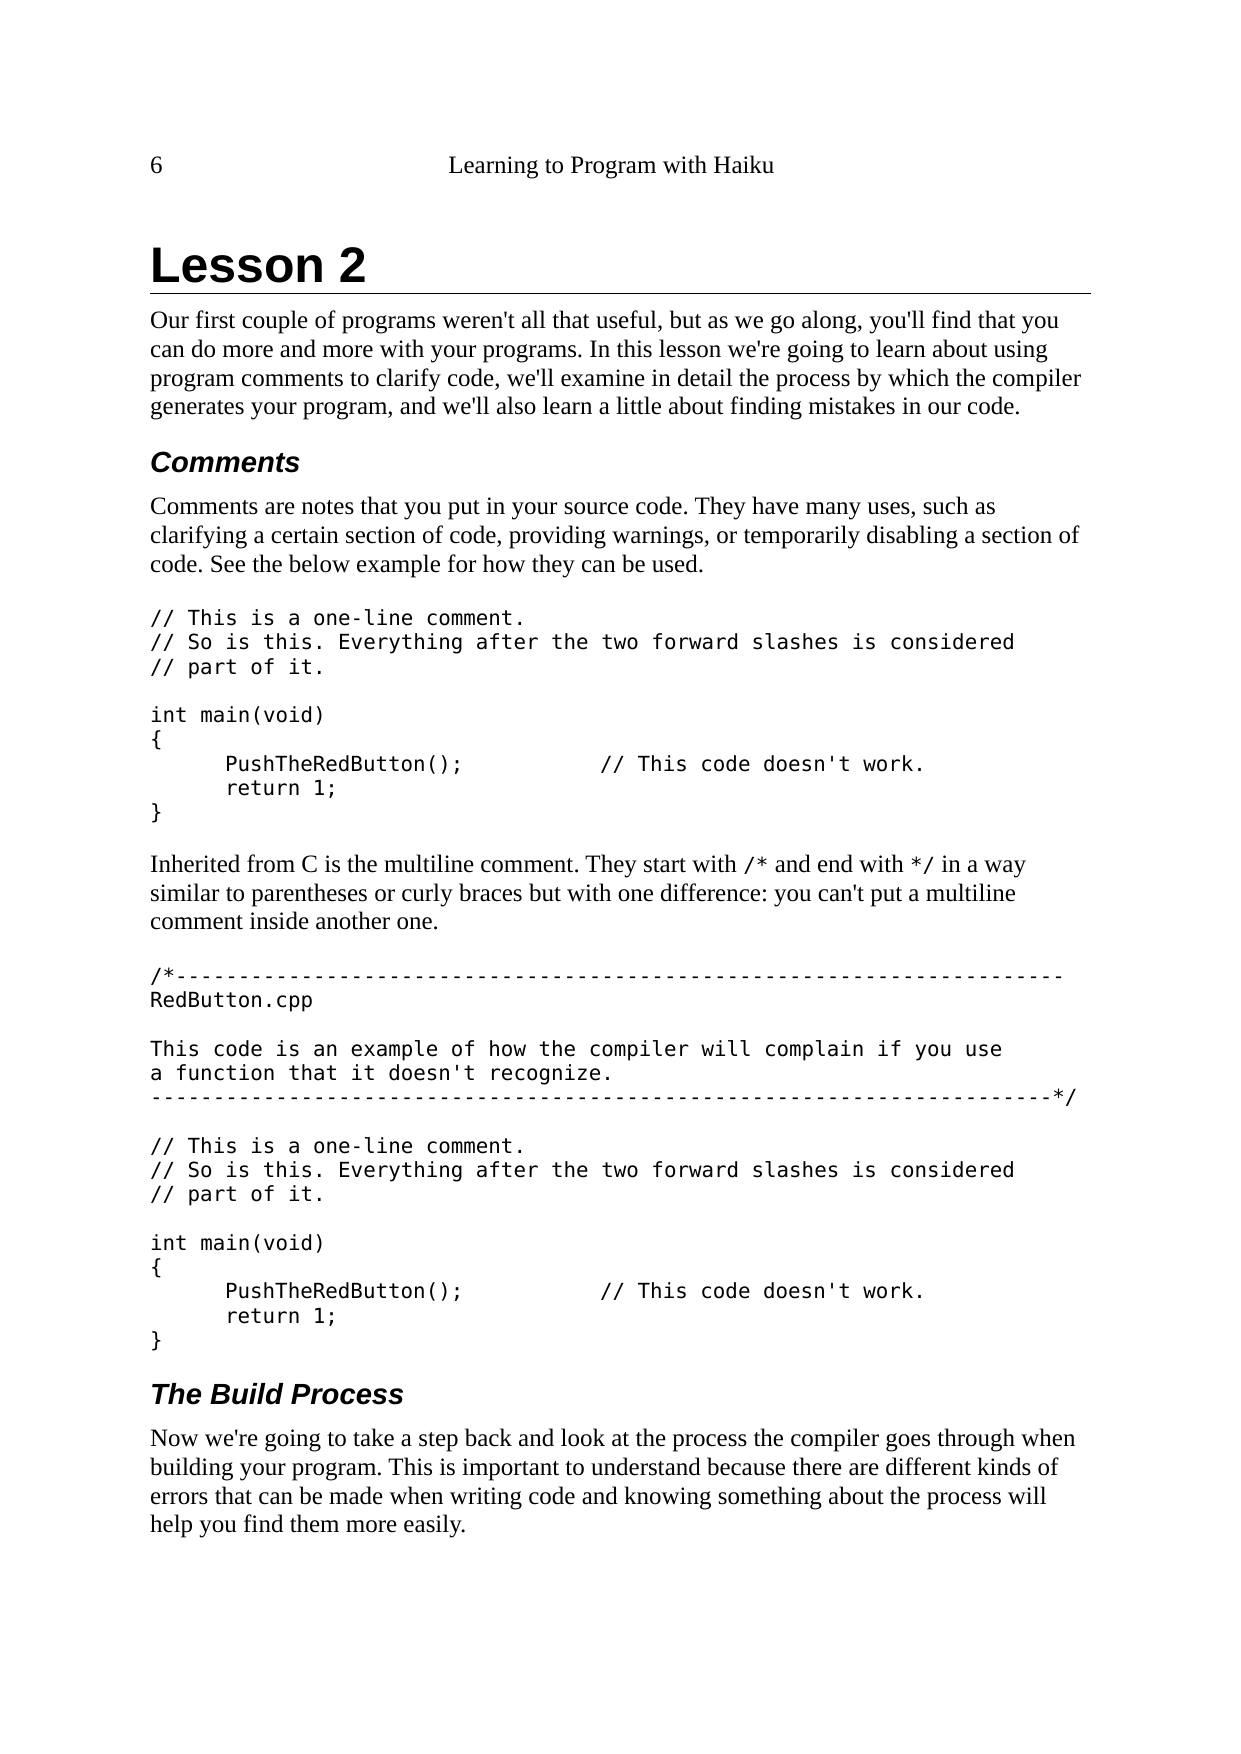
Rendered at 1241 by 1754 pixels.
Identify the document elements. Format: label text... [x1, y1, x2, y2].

text Now we're going to take a step back and look at the process the compiler goes through when building your program. This is important to understand because there are different kinds of errors that can be made when writing code and knowing something about the process will help you find them more easily. [150, 1423, 1091, 1538]
text ------------------------------------------------------------------------*/ [150, 1085, 1091, 1109]
text { [150, 1255, 1091, 1279]
subtitle Comments [150, 445, 1091, 479]
text // This is a one-line comment. [150, 606, 1091, 630]
text // So is this. Everything after the two forward slashes is considered [150, 630, 1091, 655]
text } [150, 1328, 1091, 1352]
text { [150, 727, 1091, 752]
text This code is an example of how the compiler will complain if you use [150, 1037, 1091, 1061]
text a function that it doesn't recognize. [150, 1061, 1091, 1085]
text // part of it. [150, 655, 1091, 679]
text // part of it. [150, 1182, 1091, 1207]
subtitle Lesson 2 [150, 235, 1091, 293]
text int main(void) [150, 1231, 1091, 1255]
text } [150, 800, 1091, 824]
text return 1; [150, 1304, 1091, 1328]
text RedButton.cpp [150, 988, 1091, 1012]
text PushTheRedButton(); // This code doesn't work. [150, 752, 1091, 776]
text // This is a one-line comment. [150, 1134, 1091, 1158]
text /*----------------------------------------------------------------------- [150, 964, 1091, 988]
text return 1; [150, 776, 1091, 800]
text Our first couple of programs weren't all that useful, but as we go along, you'll find that you can do more and more with your programs. In this lesson we're going to learn about using program comments to clarify code, we'll examine in detail the process by which the compiler generates your program, and we'll also learn a little about finding mistakes in our code. [150, 305, 1091, 420]
text Comments are notes that you put in your source code. They have many uses, such as clarifying a certain section of code, providing warnings, or temporarily disabling a section of code. See the below example for how they can be used. [150, 491, 1091, 577]
text // So is this. Everything after the two forward slashes is considered [150, 1158, 1091, 1182]
text PushTheRedButton(); // This code doesn't work. [150, 1279, 1091, 1304]
text int main(void) [150, 703, 1091, 727]
text Inherited from C is the multiline comment. They start with /* and end with */ in a way similar to parentheses or curly braces but with one difference: you can't put a multiline comment inside another one. [150, 849, 1091, 935]
subtitle The Build Process [150, 1377, 1091, 1411]
